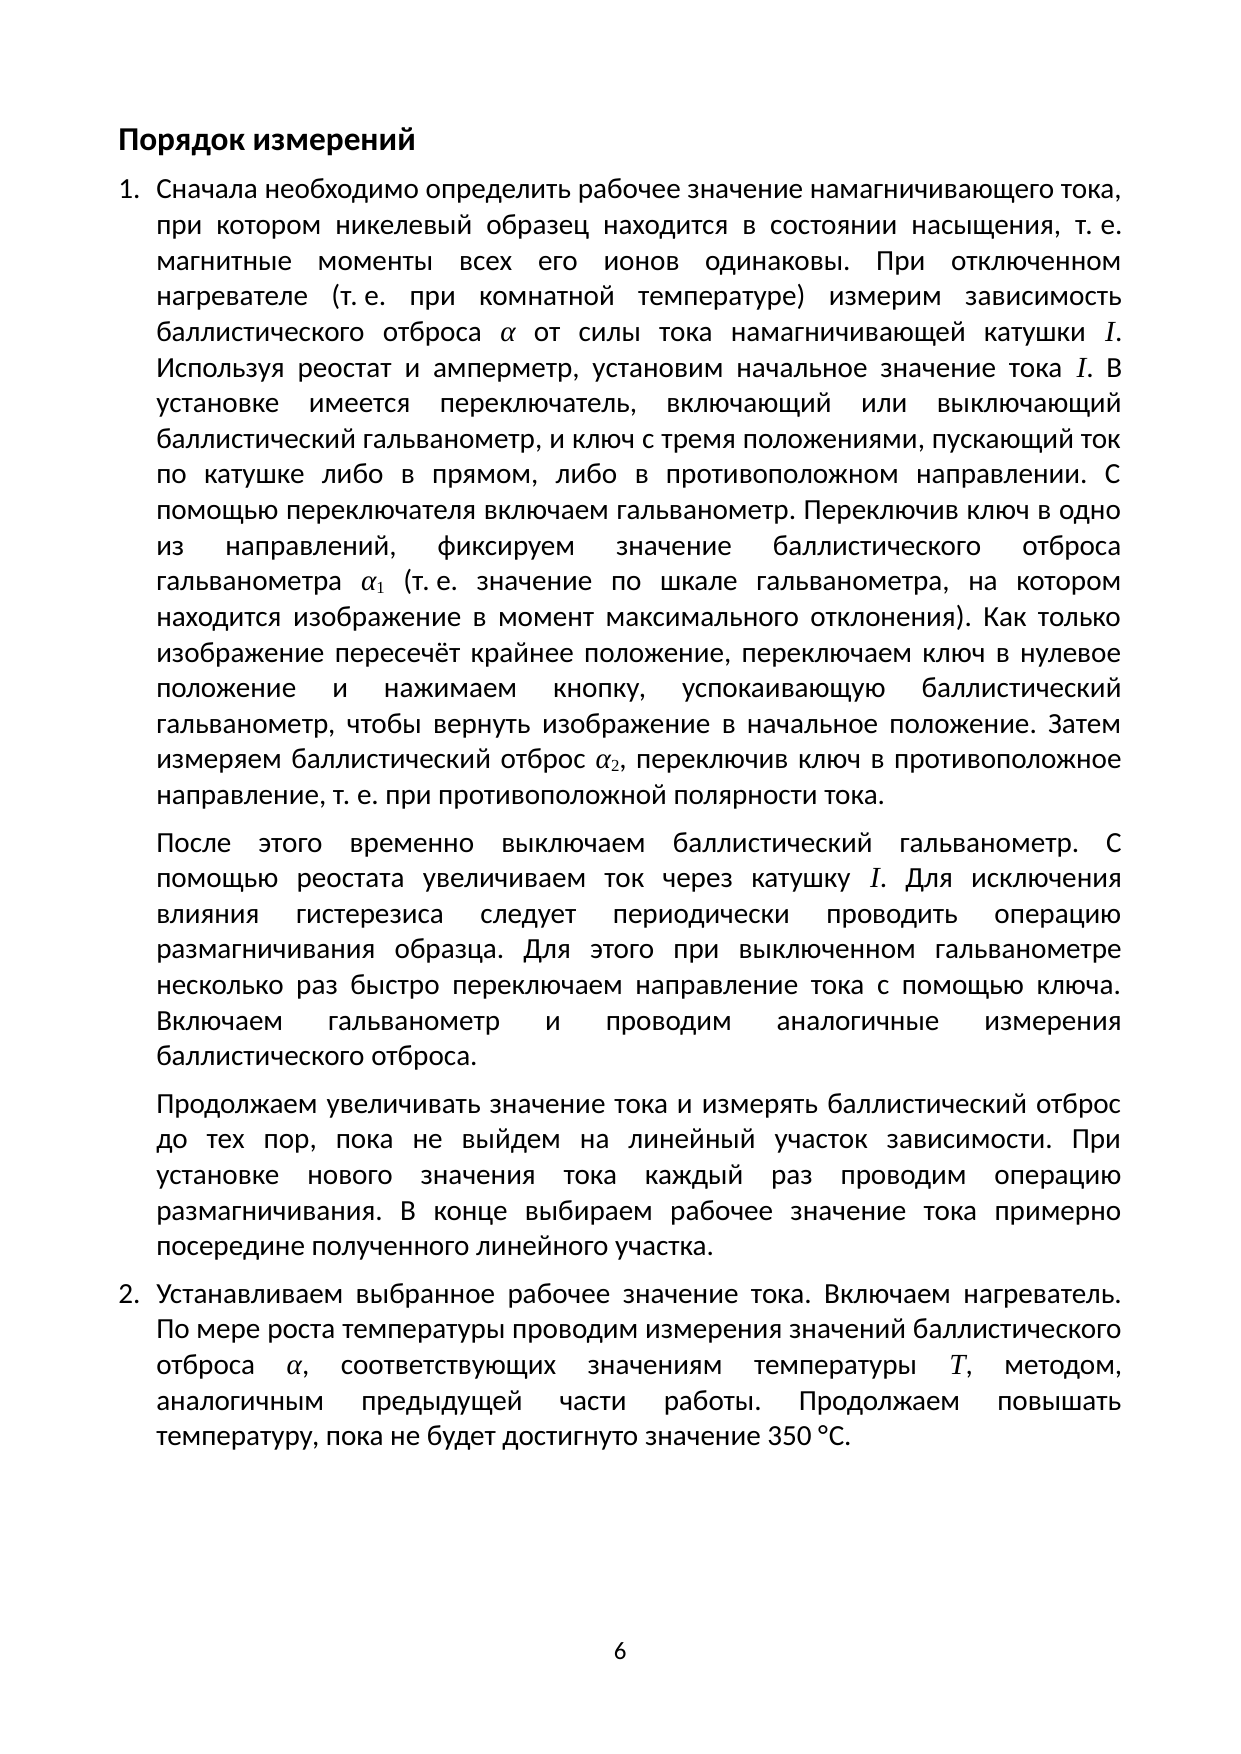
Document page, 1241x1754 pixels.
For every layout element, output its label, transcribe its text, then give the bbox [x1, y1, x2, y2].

list После этого временно выключаем баллистический гальванометр. С помощью реостата увеличиваем ток через катушку I. Для исключения влияния гистерезиса следует периодически проводить операцию размагничивания образца. Для этого при выключенном гальванометре несколько раз быстро переключаем направление тока с помощью ключа. Включаем гальванометр и проводим аналогичные измерения баллистического отброса. [118, 824, 1122, 1073]
list Продолжаем увеличивать значение тока и измерять баллистический отброс до тех пор, пока не выйдем на линейный участок зависимости. При установке нового значения тока каждый раз проводим операцию размагничивания. В конце выбираем рабочее значение тока примерно посередине полученного линейного участка. [118, 1085, 1122, 1263]
list Сначала необходимо определить рабочее значение намагничивающего тока, при котором никелевый образец находится в состоянии насыщения, т. е. магнитные моменты всех его ионов одинаковы. При отключенном нагревателе (т. е. при комнатной температуре) измерим зависимость баллистического отброса α от силы тока намагничивающей катушки I. Используя реостат и амперметр, установим начальное значение тока I. В установке имеется переключатель, включающий или выключающий баллистический гальванометр, и ключ с тремя положениями, пускающий ток по катушке либо в прямом, либо в противоположном направлении. С помощью переключателя включаем гальванометр. Переключив ключ в одно из направлений, фиксируем значение баллистического отброса гальванометра α1 (т. е. значение по шкале гальванометра, на котором находится изображение в момент максимального отклонения). Как только изображение пересечёт крайнее положение, переключаем ключ в нулевое положение и нажимаем кнопку, успокаивающую баллистический гальванометр, чтобы вернуть изображение в начальное положение. Затем измеряем баллистический отброс α2, переключив ключ в противоположное направление, т. е. при противоположной полярности тока. [118, 171, 1122, 812]
subtitle Порядок измерений [118, 118, 1122, 159]
list Устанавливаем выбранное рабочее значение тока. Включаем нагреватель. По мере роста температуры проводим измерения значений баллистического отброса α, соответствующих значениям температуры T, методом, аналогичным предыдущей части работы. Продолжаем повышать температуру, пока не будет достигнуто значение 350 °C. [118, 1275, 1122, 1453]
